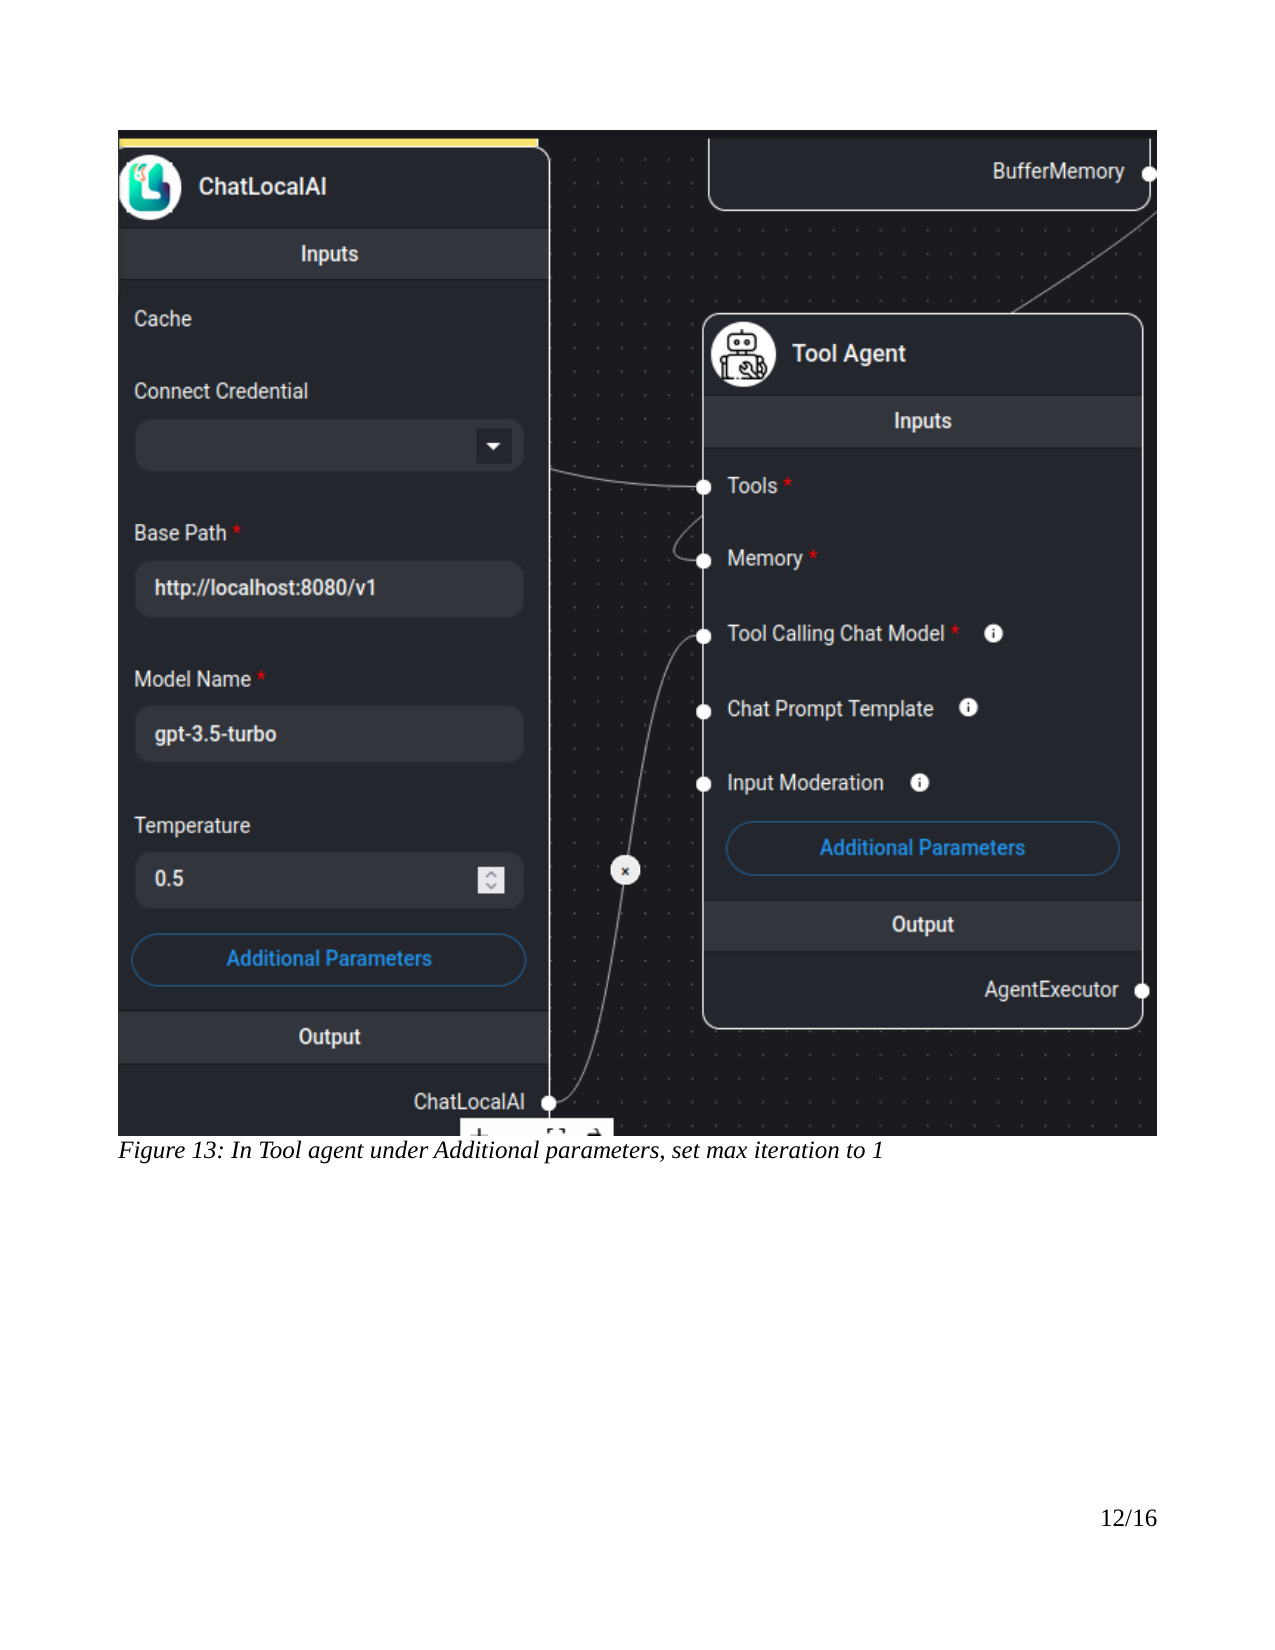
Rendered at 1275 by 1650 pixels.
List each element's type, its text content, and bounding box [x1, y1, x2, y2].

picture [118, 130, 1157, 1136]
text Figure 13: In Tool agent under Additional parameters, set max iteration to 1 [118, 1136, 1157, 1164]
